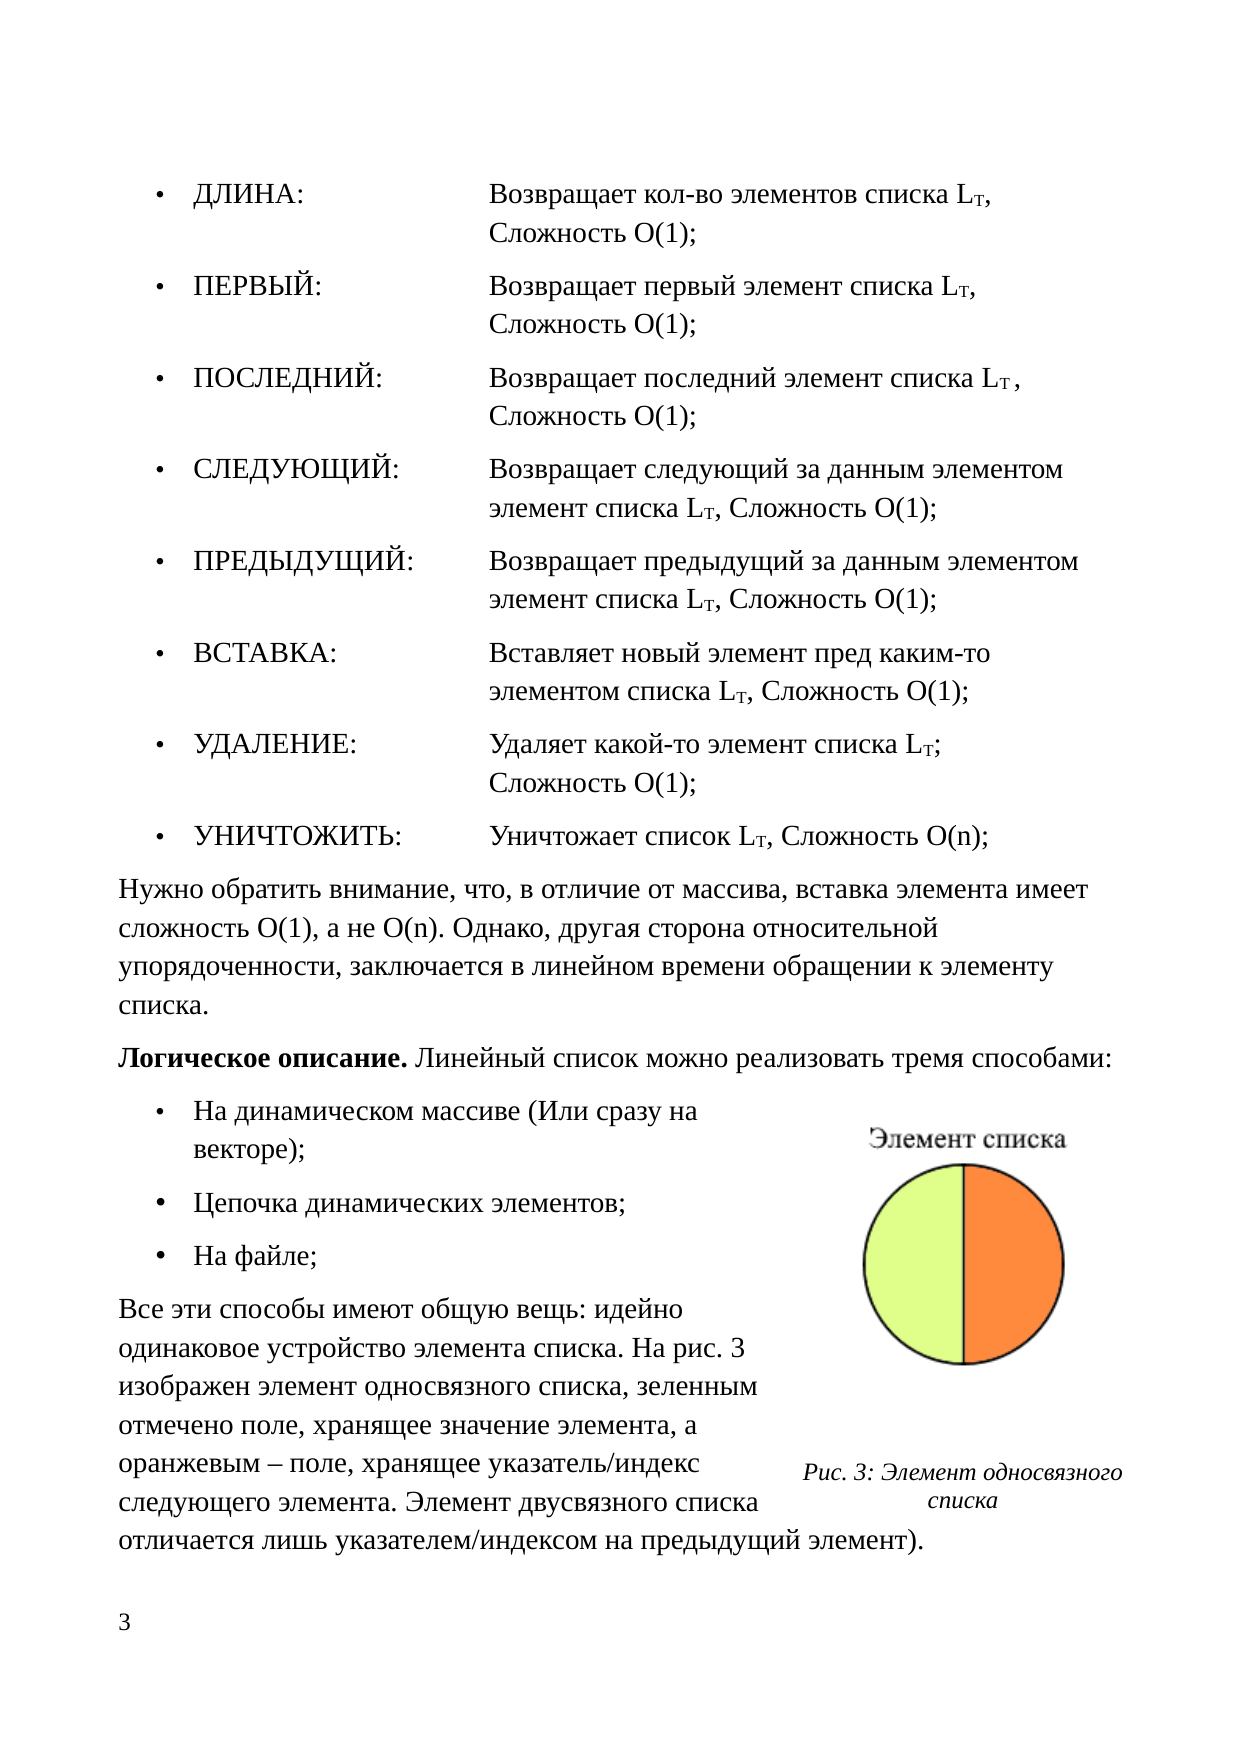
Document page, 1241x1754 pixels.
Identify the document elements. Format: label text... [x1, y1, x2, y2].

text Нужно обратить внимание, что, в отличие от массива, вставка элемента имеет сложность O(1), а не O(n). Однако, другая сторона относительной упорядоченности, заключается в линейном времени обращении к элементу списка. [118, 871, 1122, 1020]
list ПЕРВЫЙ: Возвращает первый элемент списка LT, Сложность O(1); [156, 268, 1122, 340]
list На файле; [156, 1238, 802, 1272]
list ВСТАВКА: Вставляет новый элемент пред каким-то элементом списка LT, Сложность O(1); [156, 635, 1122, 707]
list ПОСЛЕДНИЙ: Возвращает последний элемент списка LT , Сложность O(1); [156, 360, 1122, 432]
list УДАЛЕНИЕ: Удаляет какой-то элемент списка LT; Сложность O(1); [156, 726, 1122, 798]
list СЛЕДУЮЩИЙ: Возвращает следующий за данным элементом элемент списка LT, Сложность O(1); [156, 451, 1122, 523]
list Рис. 3: Элемент односвязного списка [802, 1422, 1126, 1514]
text Логическое описание. Линейный список можно реализовать тремя способами: [118, 1040, 1122, 1073]
text Все эти способы имеют общую вещь: идейно одинаковое устройство элемента списка. На рис. 3 изображен элемент односвязного списка, зеленным отмечено поле, хранящее значение элемента, а оранжевым – поле, хранящее указатель/индекс следующего элемента. Элемент двусвязного списка отличается лишь указателем/индексом на предыдущий элемент). [118, 1291, 1122, 1556]
picture [802, 1112, 1126, 1422]
list Цепочка динамических элементов; [156, 1185, 802, 1218]
list ДЛИНА: Возвращает кол-во элементов списка LT, Сложность O(1); [156, 176, 1122, 248]
list ПРЕДЫДУЩИЙ: Возвращает предыдущий за данным элементом элемент списка LT, Сложность O(1); [156, 543, 1122, 615]
list На динамическом массиве (Или сразу на векторе); [156, 1093, 1126, 1165]
list УНИЧТОЖИТЬ: Уничтожает список LT, Сложность O(n); [156, 818, 1122, 852]
